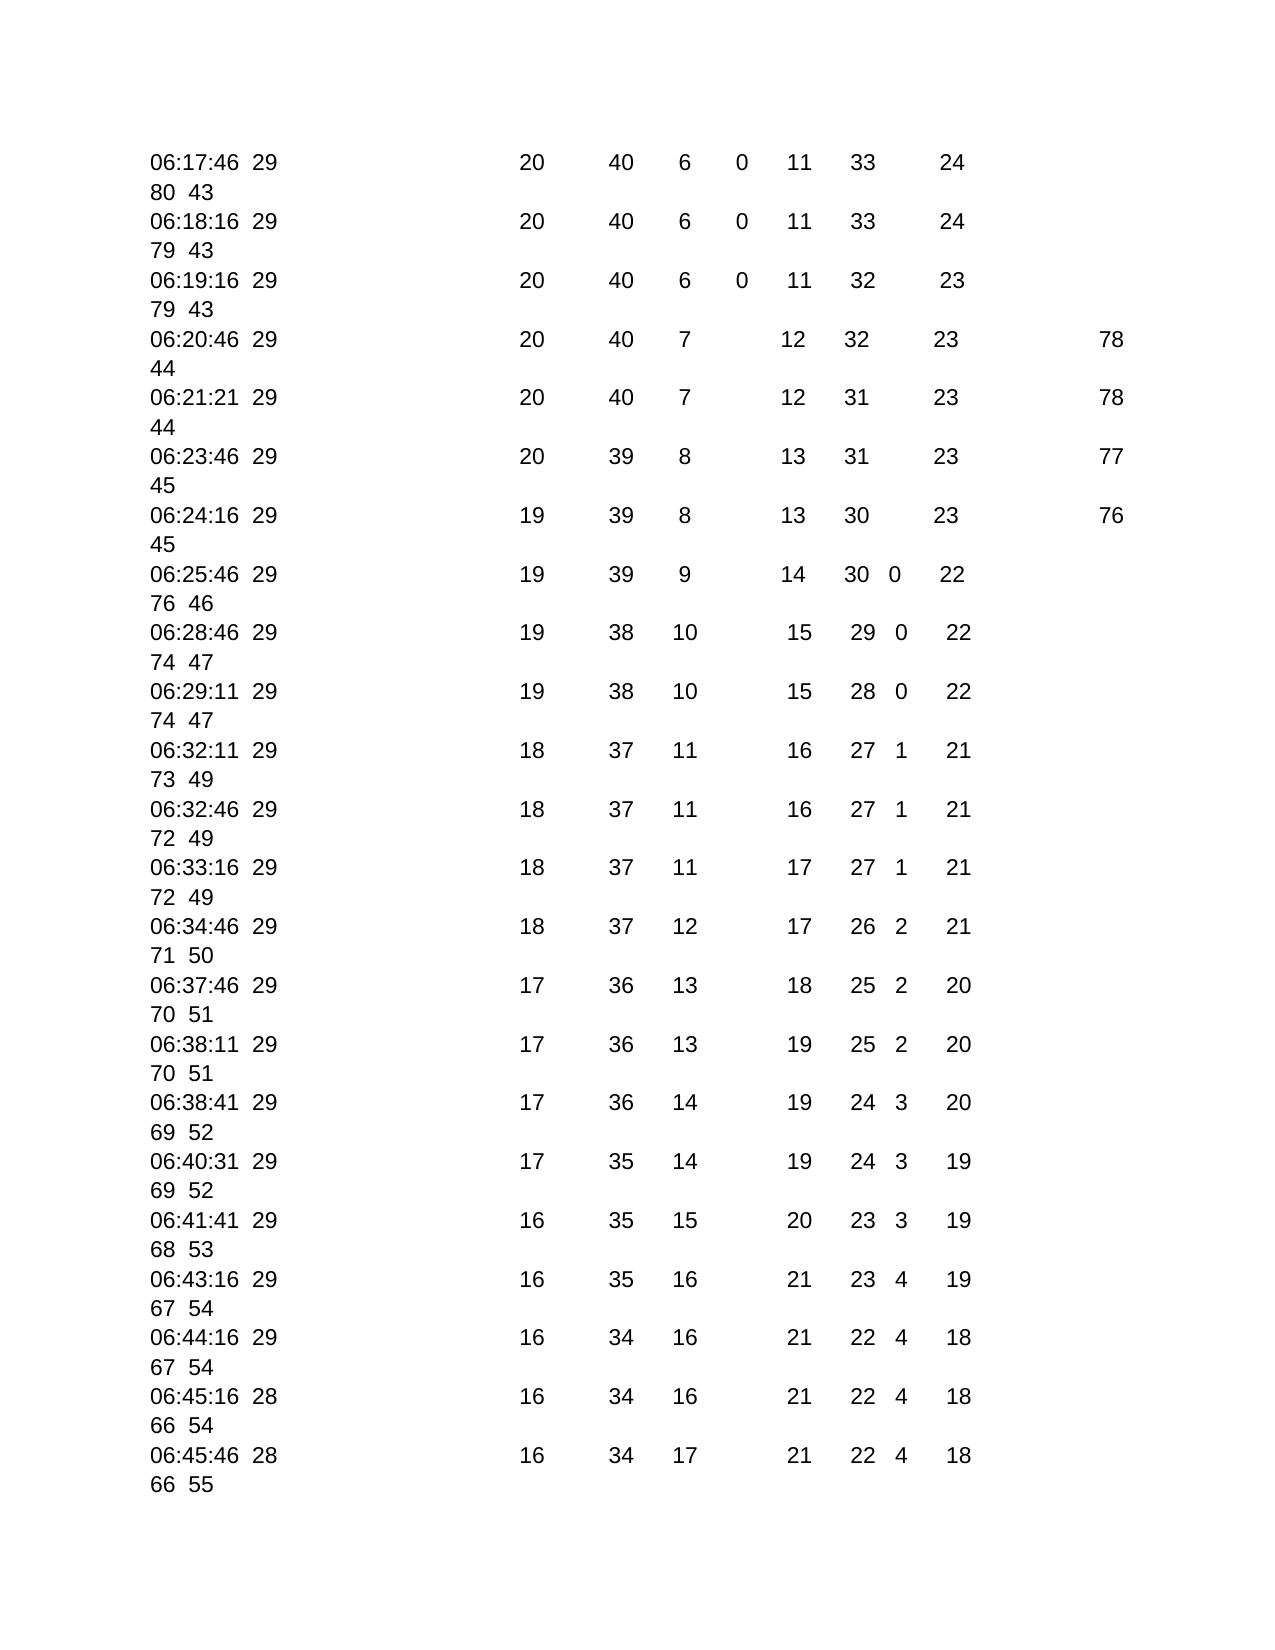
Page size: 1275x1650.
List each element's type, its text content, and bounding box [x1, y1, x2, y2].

text 06:23:46 29 20 39 8 13 31 23 77 45 [150, 444, 1125, 499]
text 06:21:21 29 20 40 7 12 31 23 78 44 [150, 385, 1125, 440]
text 06:25:46 29 19 39 9 14 30 0 22 76 46 [150, 561, 1125, 616]
text 06:43:16 29 16 35 16 21 23 4 19 67 54 [150, 1266, 1125, 1321]
text 06:17:46 29 20 40 6 0 11 33 24 80 43 [150, 150, 1125, 205]
text 06:32:11 29 18 37 11 16 27 1 21 73 49 [150, 737, 1125, 792]
text 06:34:46 29 18 37 12 17 26 2 21 71 50 [150, 914, 1125, 969]
text 06:38:11 29 17 36 13 19 25 2 20 70 51 [150, 1031, 1125, 1086]
text 06:45:16 28 16 34 16 21 22 4 18 66 54 [150, 1384, 1125, 1439]
text 06:37:46 29 17 36 13 18 25 2 20 70 51 [150, 972, 1125, 1027]
text 06:19:16 29 20 40 6 0 11 32 23 79 43 [150, 267, 1125, 322]
text 06:24:16 29 19 39 8 13 30 23 76 45 [150, 502, 1125, 557]
text 06:38:41 29 17 36 14 19 24 3 20 69 52 [150, 1090, 1125, 1145]
text 06:18:16 29 20 40 6 0 11 33 24 79 43 [150, 209, 1125, 264]
text 06:29:11 29 19 38 10 15 28 0 22 74 47 [150, 679, 1125, 734]
text 06:41:41 29 16 35 15 20 23 3 19 68 53 [150, 1207, 1125, 1262]
text 06:20:46 29 20 40 7 12 32 23 78 44 [150, 326, 1125, 381]
text 06:45:46 28 16 34 17 21 22 4 18 66 55 [150, 1442, 1125, 1497]
text 06:32:46 29 18 37 11 16 27 1 21 72 49 [150, 796, 1125, 851]
text 06:40:31 29 17 35 14 19 24 3 19 69 52 [150, 1149, 1125, 1204]
text 06:28:46 29 19 38 10 15 29 0 22 74 47 [150, 620, 1125, 675]
text 06:44:16 29 16 34 16 21 22 4 18 67 54 [150, 1325, 1125, 1380]
text 06:33:16 29 18 37 11 17 27 1 21 72 49 [150, 855, 1125, 910]
